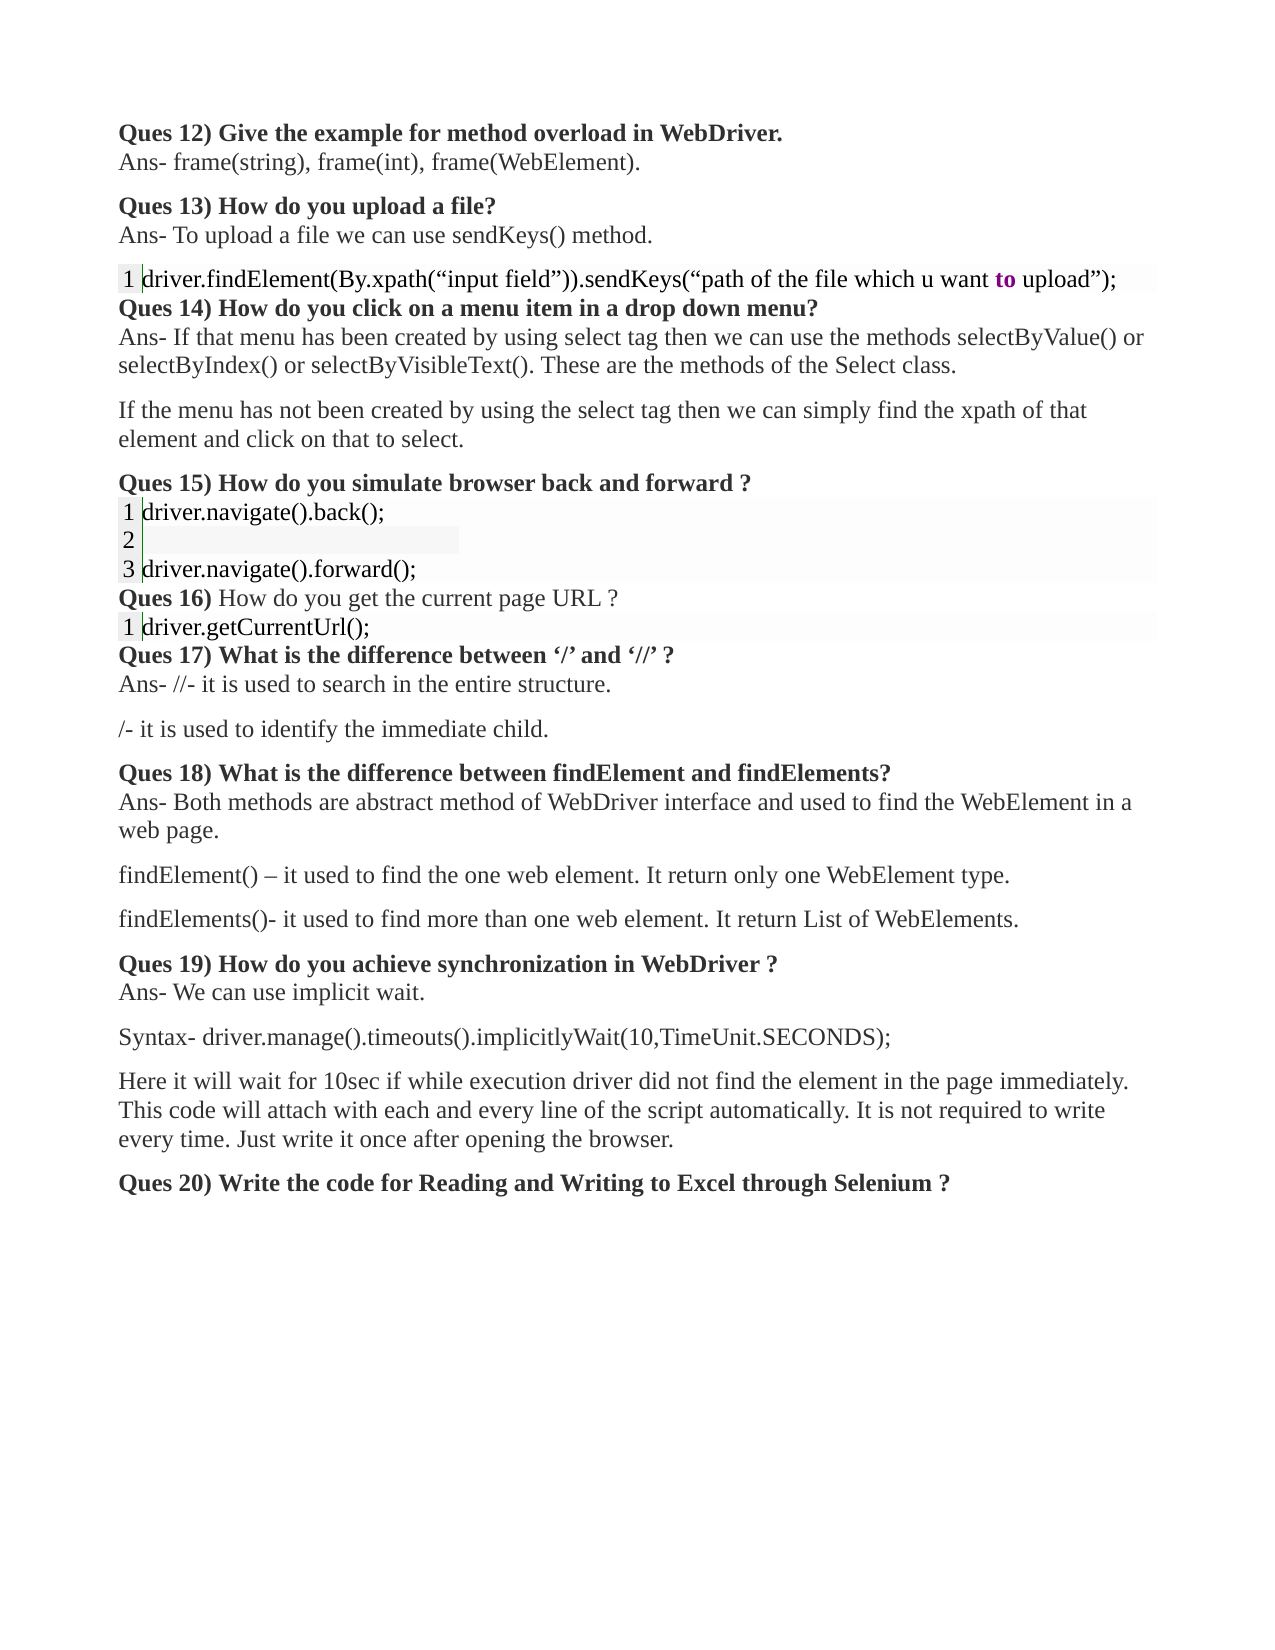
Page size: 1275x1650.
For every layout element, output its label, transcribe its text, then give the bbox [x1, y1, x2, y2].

text Ans- To upload a file we can use sendKeys() method. [118, 220, 1157, 249]
text Ans- frame(string), frame(int), frame(WebElement). [118, 147, 1157, 176]
text Here it will wait for 10sec if while execution driver did not find the element in the page immediately. This code will attach with each and every line of the script automatically. It is not required to write every time. Just write it once after opening the browser. [118, 1066, 1157, 1152]
text Ans- We can use implicit wait. [118, 977, 1157, 1006]
text /- it is used to identify the immediate child. [118, 714, 1157, 742]
text findElement() – it used to find the one web element. It return only one WebElement type. [118, 860, 1157, 889]
table_header 1 2 3 [118, 497, 142, 583]
text Ques 12) Give the example for method overload in WebDriver. [118, 118, 1157, 147]
table_header 1 [118, 264, 142, 293]
text Ans- If that menu has been created by using select tag then we can use the methods selectByValue() or selectByIndex() or selectByVisibleText(). These are the methods of the Select class. [118, 322, 1157, 379]
text Ques 17) What is the difference between ‘/’ and ‘//’ ? [118, 641, 1157, 669]
text Ques 18) What is the difference between findElement and findElements? [118, 758, 1157, 787]
text Ques 19) How do you achieve synchronization in WebDriver ? [118, 949, 1157, 977]
text Ans- //- it is used to search in the entire structure. [118, 669, 1157, 698]
table_header 1 [118, 612, 142, 641]
text Ques 16) How do you get the current page URL ? [118, 583, 1157, 612]
text Syntax- driver.manage().timeouts().implicitlyWait(10,TimeUnit.SECONDS); [118, 1022, 1157, 1051]
text Ques 20) Write the code for Reading and Writing to Excel through Selenium ? [118, 1168, 1157, 1197]
text Ques 15) How do you simulate browser back and forward ? [118, 468, 1157, 497]
text findElements()- it used to find more than one web element. It return List of WebElements. [118, 904, 1157, 933]
text Ques 14) How do you click on a menu item in a drop down menu? [118, 293, 1157, 322]
text If the menu has not been created by using the select tag then we can simply find the xpath of that element and click on that to select. [118, 395, 1157, 452]
text Ans- Both methods are abstract method of WebDriver interface and used to find the WebElement in a web page. [118, 787, 1157, 844]
text Ques 13) How do you upload a file? [118, 191, 1157, 220]
